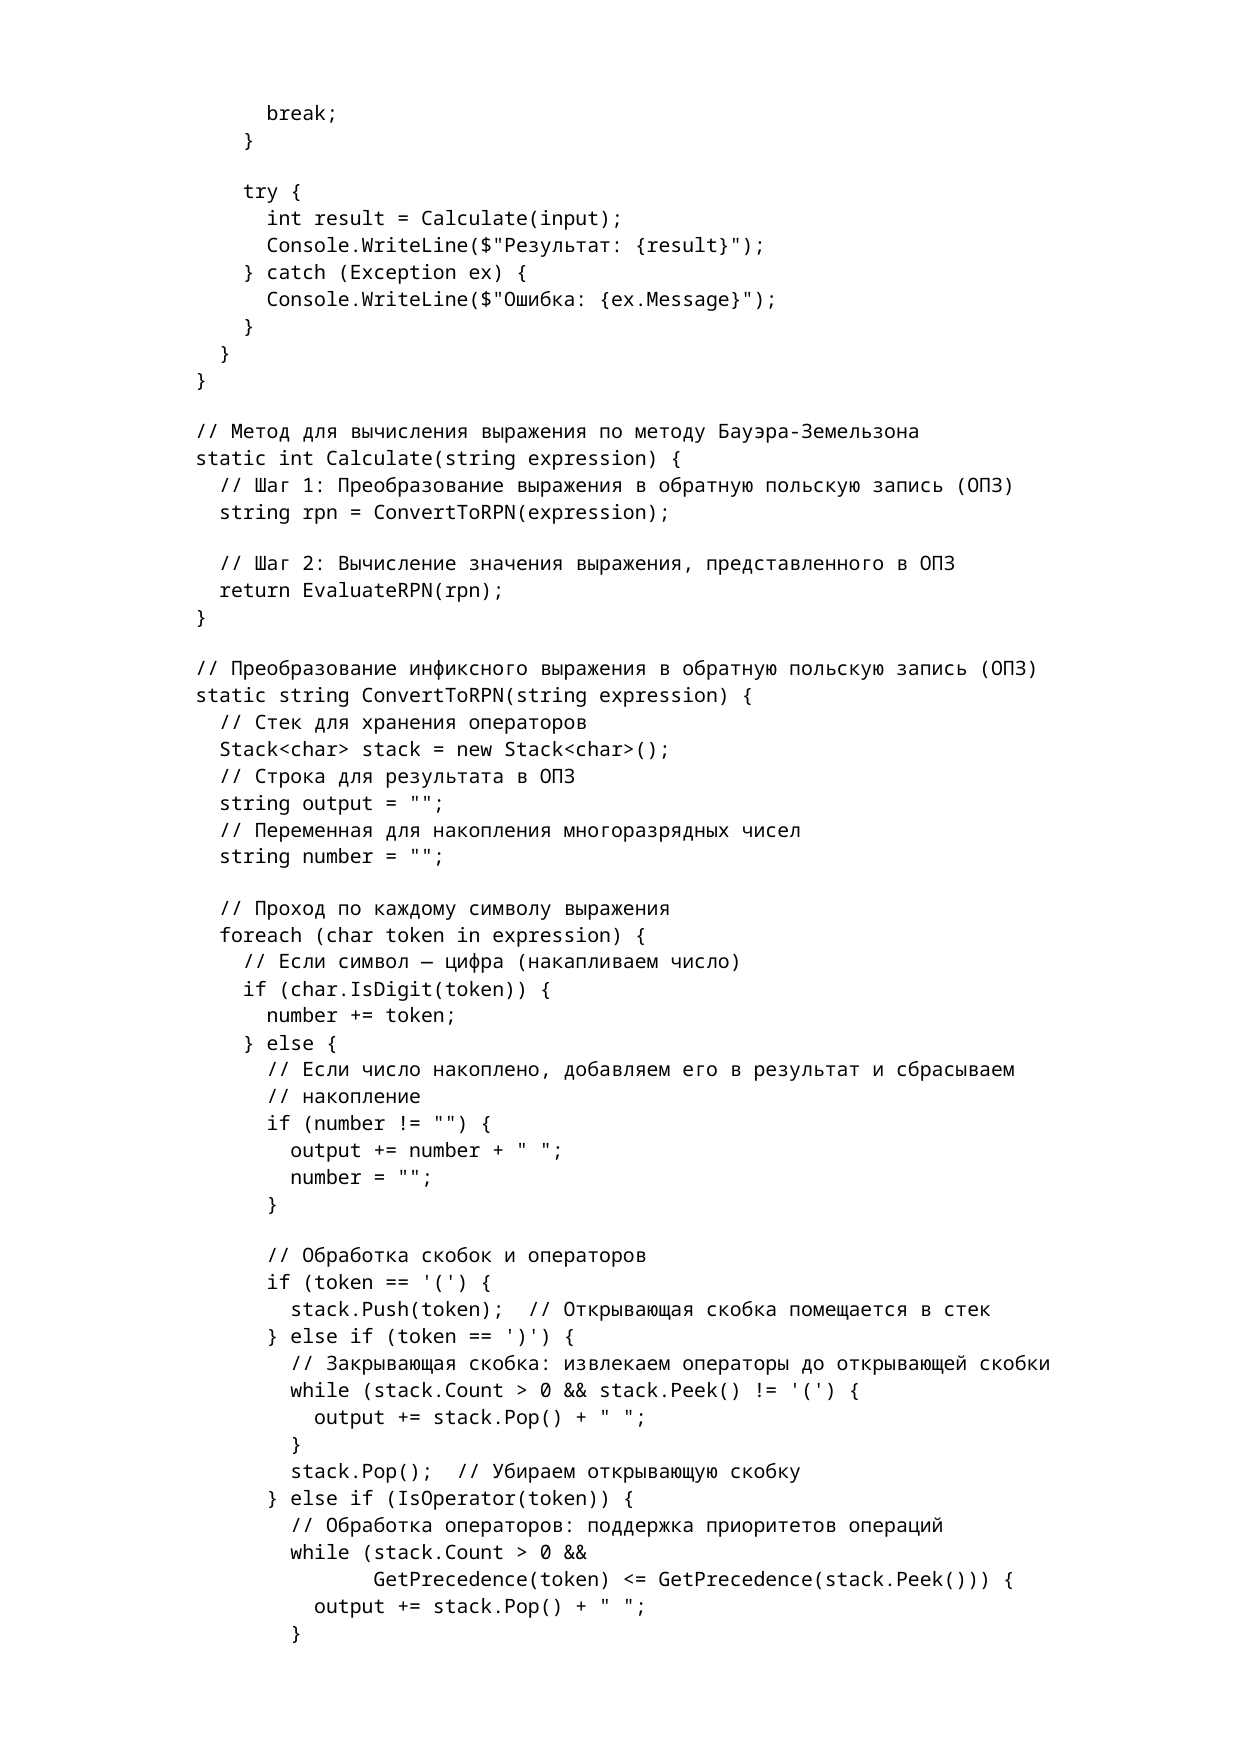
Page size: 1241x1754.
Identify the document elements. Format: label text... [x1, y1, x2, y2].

text // Если число накоплено, добавляем его в результат и сбрасываем [148, 1056, 1181, 1083]
text // Преобразование инфиксного выражения в обратную польскую запись (ОПЗ) [148, 654, 1181, 681]
text } [148, 1619, 1181, 1646]
text } [148, 603, 1181, 630]
text // Шаг 2: Вычисление значения выражения, представленного в ОПЗ [148, 549, 1181, 576]
text stack.Push(token); // Открывающая скобка помещается в стек [148, 1296, 1181, 1323]
text Console.WriteLine($"Результат: {result}"); [148, 231, 1181, 258]
text } else if (token == ')') { [148, 1323, 1181, 1349]
text } else { [148, 1029, 1181, 1056]
text if (token == '(') { [148, 1269, 1181, 1296]
text Console.WriteLine($"Ошибка: {ex.Message}"); [148, 285, 1181, 312]
text // Проход по каждому символу выражения [148, 894, 1181, 921]
text output += stack.Pop() + " "; [148, 1592, 1181, 1619]
text stack.Pop(); // Убираем открывающую скобку [148, 1457, 1181, 1484]
text // Шаг 1: Преобразование выражения в обратную польскую запись (ОПЗ) [148, 471, 1181, 498]
text } catch (Exception ex) { [148, 258, 1181, 285]
text foreach (char token in expression) { [148, 921, 1181, 948]
text output += number + " "; [148, 1137, 1181, 1164]
text break; [148, 99, 1181, 126]
text return EvaluateRPN(rpn); [148, 576, 1181, 603]
text static string ConvertToRPN(string expression) { [148, 681, 1181, 708]
text while (stack.Count > 0 && stack.Peek() != '(') { [148, 1377, 1181, 1403]
text static int Calculate(string expression) { [148, 444, 1181, 471]
text // Метод для вычисления выражения по методу Бауэра-Земельзона [148, 417, 1181, 444]
text if (char.IsDigit(token)) { [148, 975, 1181, 1002]
text } [148, 312, 1181, 339]
text Stack<char> stack = new Stack<char>(); [148, 735, 1181, 762]
text // Если символ — цифра (накапливаем число) [148, 948, 1181, 975]
text if (number != "") { [148, 1110, 1181, 1137]
text // Закрывающая скобка: извлекаем операторы до открывающей скобки [148, 1349, 1181, 1377]
text // Обработка операторов: поддержка приоритетов операций [148, 1511, 1181, 1538]
text // накопление [148, 1083, 1181, 1110]
text string rpn = ConvertToRPN(expression); [148, 498, 1181, 525]
text output += stack.Pop() + " "; [148, 1403, 1181, 1431]
text string output = ""; [148, 789, 1181, 816]
text number += token; [148, 1002, 1181, 1029]
text int result = Calculate(input); [148, 204, 1181, 231]
text } [148, 1191, 1181, 1218]
text } [148, 126, 1181, 153]
text } [148, 366, 1181, 393]
text // Обработка скобок и операторов [148, 1242, 1181, 1269]
text } else if (IsOperator(token)) { [148, 1484, 1181, 1511]
text } [148, 339, 1181, 366]
text try { [148, 177, 1181, 204]
text // Строка для результата в ОПЗ [148, 762, 1181, 789]
text // Переменная для накопления многоразрядных чисел [148, 816, 1181, 843]
text // Стек для хранения операторов [148, 708, 1181, 735]
text GetPrecedence(token) <= GetPrecedence(stack.Peek())) { [148, 1565, 1181, 1592]
text string number = ""; [148, 843, 1181, 870]
text number = ""; [148, 1164, 1181, 1191]
text while (stack.Count > 0 && [148, 1538, 1181, 1565]
text } [148, 1431, 1181, 1457]
